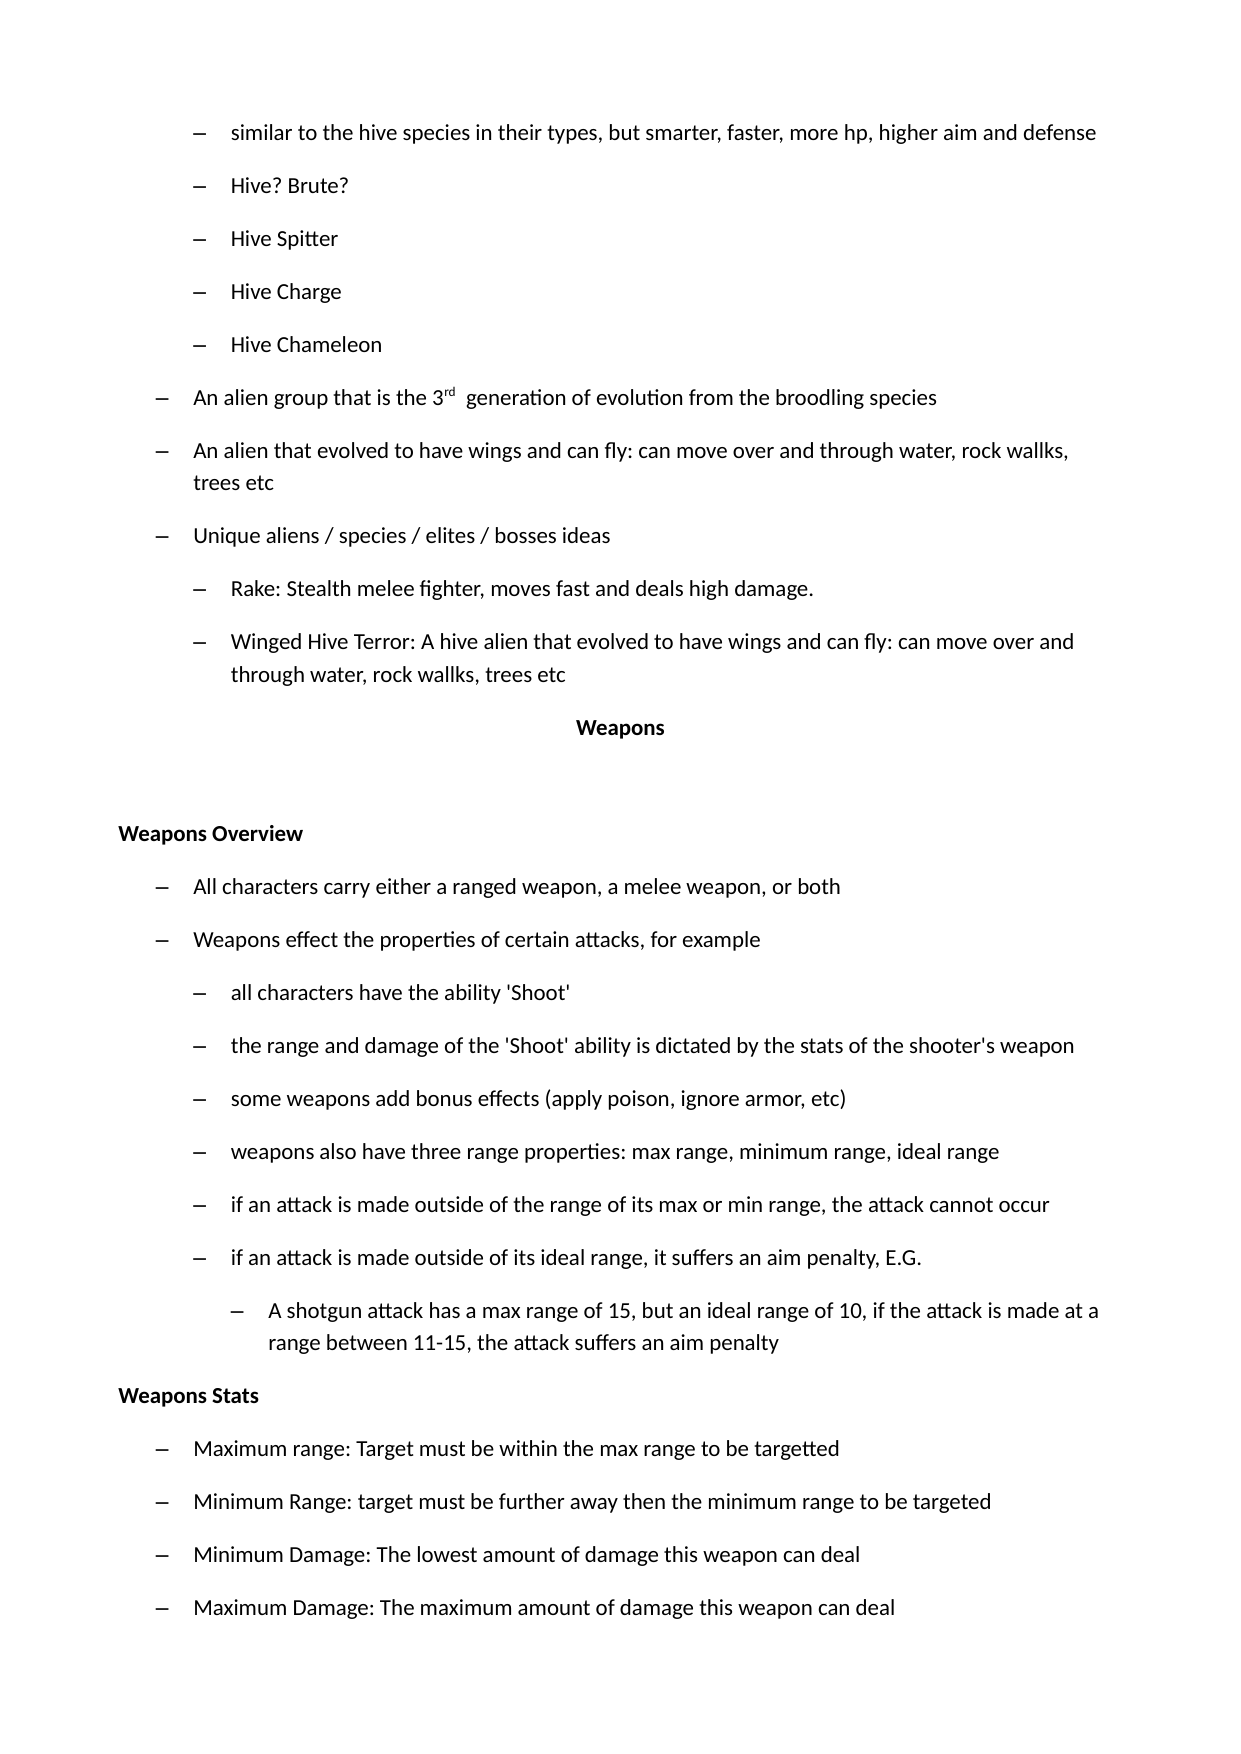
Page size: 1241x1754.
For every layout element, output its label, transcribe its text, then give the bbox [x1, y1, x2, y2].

list the range and damage of the 'Shoot' ability is dictated by the stats of the shooter's weapon [193, 1031, 1122, 1059]
list similar to the hive species in their types, but smarter, faster, more hp, higher aim and defense [193, 118, 1122, 146]
list Minimum Damage: The lowest amount of damage this weapon can deal [156, 1540, 1122, 1568]
list Rake: Stealth melee fighter, moves fast and deals high damage. [193, 574, 1122, 602]
text Weapons [118, 713, 1122, 741]
text Weapons Stats [118, 1381, 1122, 1409]
list all characters have the ability 'Shoot' [193, 978, 1122, 1006]
list A shotgun attack has a max range of 15, but an ideal range of 10, if the attack is made at a range between 11-15, the attack suffers an aim penalty [231, 1296, 1122, 1356]
list An alien that evolved to have wings and can fly: can move over and through water, rock wallks, trees etc [156, 436, 1122, 496]
list some weapons add bonus effects (apply poison, ignore armor, etc) [193, 1084, 1122, 1112]
list Minimum Range: target must be further away then the minimum range to be targeted [156, 1487, 1122, 1515]
list Weapons effect the properties of certain attacks, for example [156, 925, 1122, 953]
list if an attack is made outside of the range of its max or min range, the attack cannot occur [193, 1190, 1122, 1218]
text Weapons Overview [118, 819, 1122, 847]
list weapons also have three range properties: max range, minimum range, ideal range [193, 1137, 1122, 1165]
list Hive Chameleon [193, 330, 1122, 358]
list Winged Hive Terror: A hive alien that evolved to have wings and can fly: can move over and through water, rock wallks, trees etc [193, 627, 1122, 688]
list Unique aliens / species / elites / bosses ideas [156, 521, 1122, 549]
list An alien group that is the 3rd generation of evolution from the broodling species [156, 383, 1122, 411]
list Maximum range: Target must be within the max range to be targetted [156, 1434, 1122, 1462]
list Hive? Brute? [193, 171, 1122, 199]
list Hive Spitter [193, 224, 1122, 252]
list All characters carry either a ranged weapon, a melee weapon, or both [156, 872, 1122, 900]
list if an attack is made outside of its ideal range, it suffers an aim penalty, E.G. [193, 1243, 1122, 1271]
list Maximum Damage: The maximum amount of damage this weapon can deal [156, 1593, 1122, 1621]
list Hive Charge [193, 277, 1122, 305]
